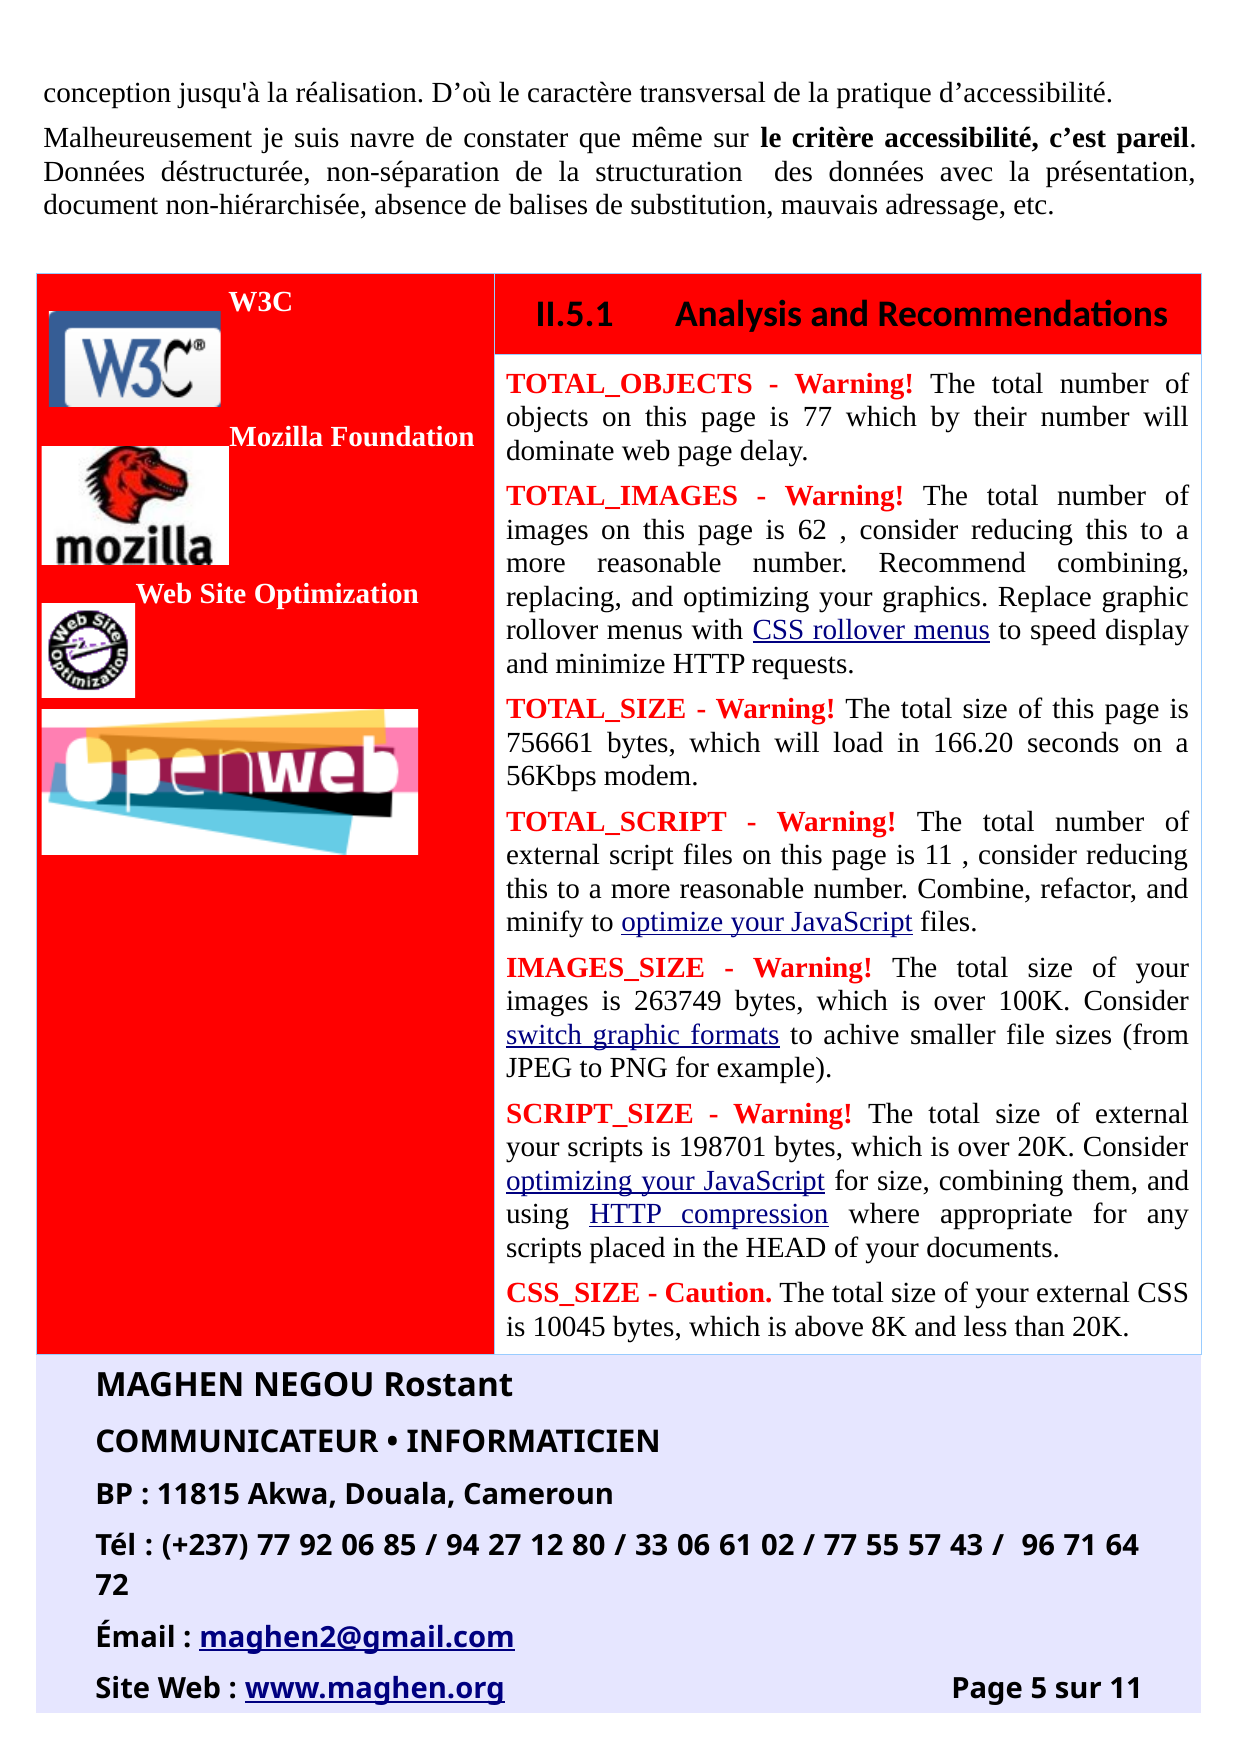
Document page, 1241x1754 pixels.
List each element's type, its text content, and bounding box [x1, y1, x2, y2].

picture [41, 709, 419, 855]
picture [48, 311, 221, 407]
table_header W3C Mozilla Foundation Web Site Optimization [37, 274, 494, 1354]
table_cell TOTAL_OBJECTS - Warning! The total number of objects on this page is 77 which by their number will dominate web page delay. TOTAL_IMAGES - Warning! The total number of images on this page is 62 , consider reducing this to a more reasonable number. Recommend combining, replacing, and optimizing your graphics. Replace graphic rollover menus with CSS rollover menus to speed display and minimize HTTP requests. TOTAL_SIZE - Warning! The total size of this page is 756661 bytes, which will load in 166.20 seconds on a 56Kbps modem. TOTAL_SCRIPT - Warning! The total number of external script files on this page is 11 , consider reducing this to a more reasonable number. Combine, refactor, and minify to optimize your JavaScript files. IMAGES_SIZE - Warning! The total size of your images is 263749 bytes, which is over 100K. Consider switch graphic formats to achive smaller file sizes (from JPEG to PNG for example). SCRIPT_SIZE - Warning! The total size of external your scripts is 198701 bytes, which is over 20K. Consider optimizing your JavaScript for size, combining them, and using HTTP compression where appropriate for any scripts placed in the HEAD of your documents. CSS_SIZE - Caution. The total size of your external CSS is 10045 bytes, which is above 8K and less than 20K. [495, 355, 1201, 1354]
picture [41, 446, 229, 565]
picture [41, 603, 136, 698]
text conception jusqu'à la réalisation. D’où le caractère transversal de la pratique d’accessibilité. [43, 75, 1196, 108]
table_header Analysis and Recommendations [495, 274, 1201, 354]
text Malheureusement je suis navre de constater que même sur le critère accessibilité, c’est pareil. Données déstructurée, non-séparation de la structuration des données avec la présentation, document non-hiérarchisée, absence de balises de substitution, mauvais adressage, etc. [43, 120, 1196, 221]
